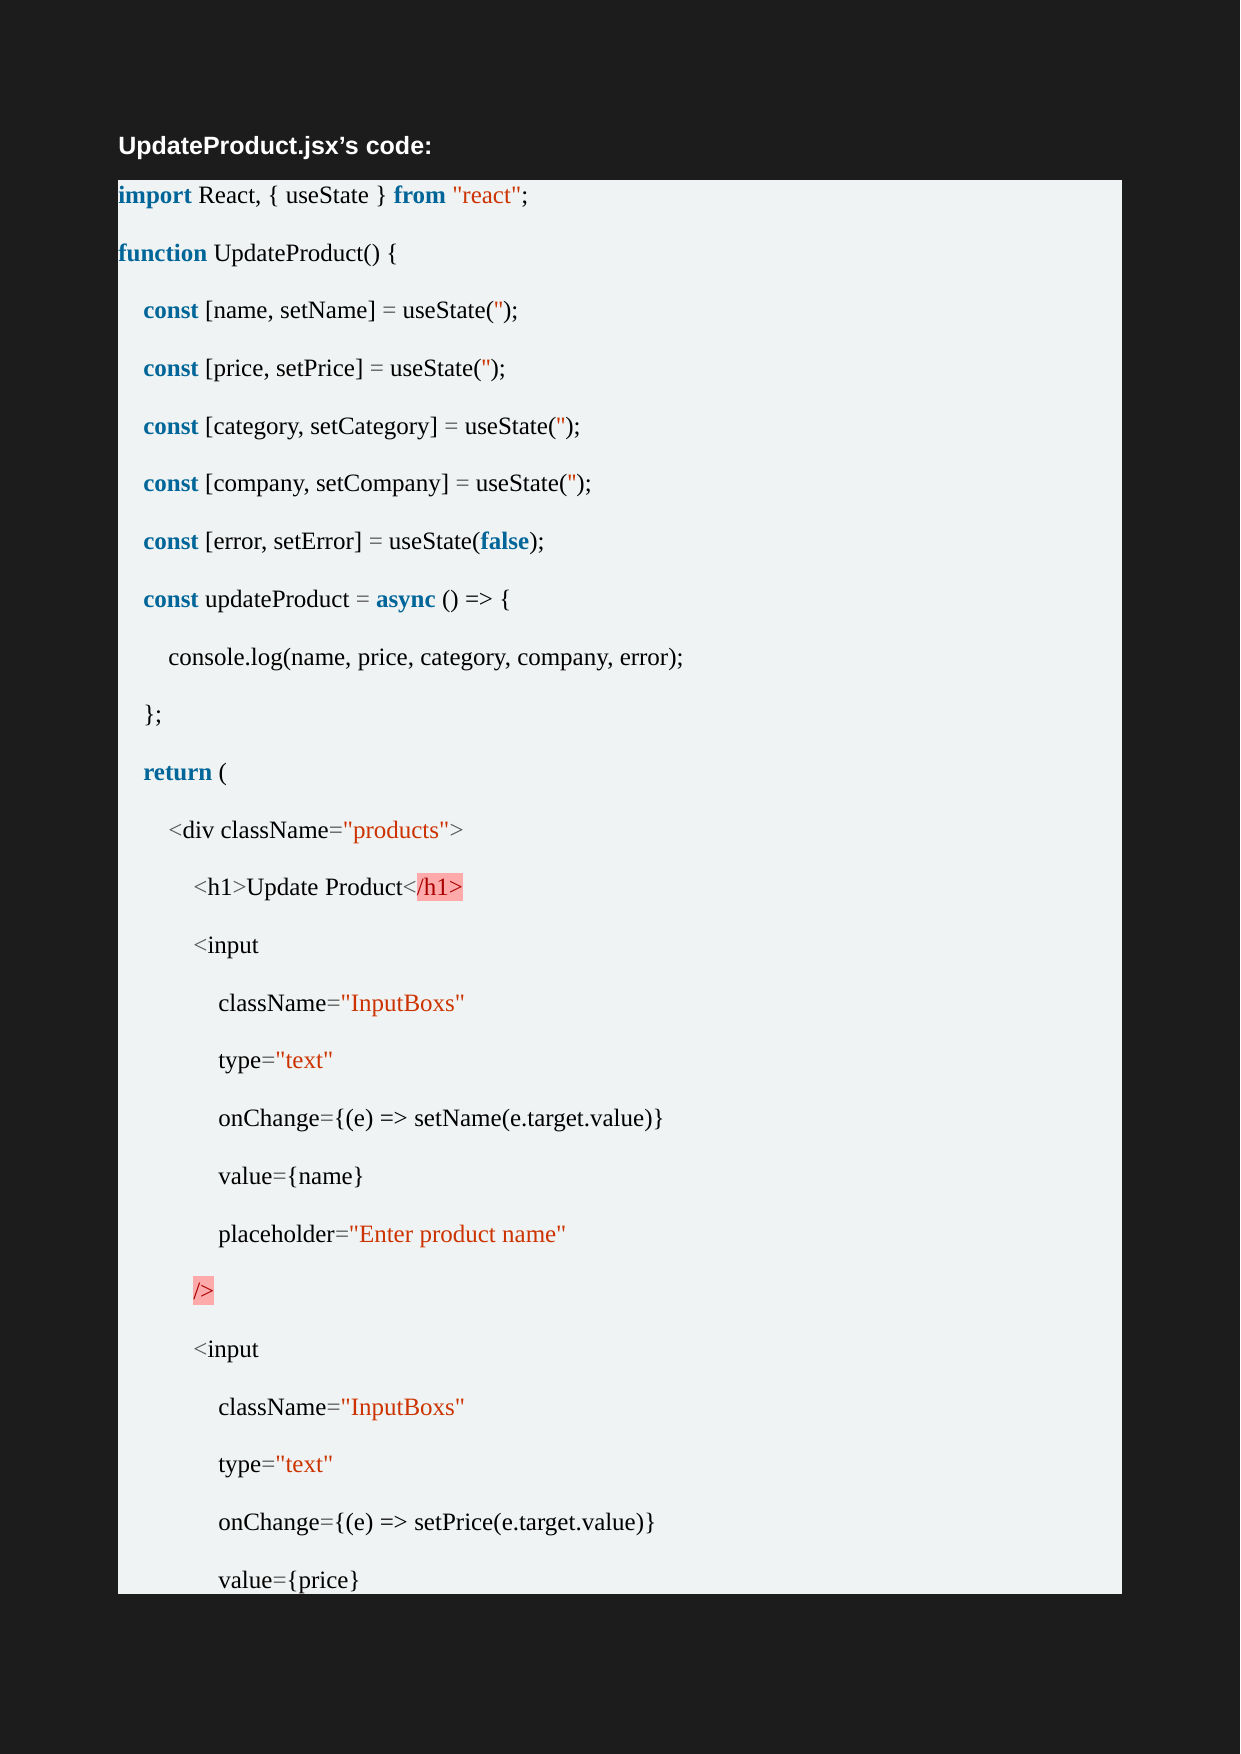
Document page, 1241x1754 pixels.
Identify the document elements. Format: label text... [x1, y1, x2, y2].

text const [name, setName] = useState(''); [118, 295, 1122, 324]
text <h1>Update Product</h1> [118, 872, 1122, 901]
text const [company, setCompany] = useState(''); [118, 468, 1122, 497]
text onChange={(e) => setPrice(e.target.value)} [118, 1507, 1122, 1536]
text const [error, setError] = useState(false); [118, 526, 1122, 555]
text value={price} [118, 1565, 1122, 1594]
text import React, { useState } from "react"; [118, 180, 1122, 209]
text type="text" [118, 1046, 1122, 1074]
text }; [118, 699, 1122, 728]
text console.log(name, price, category, company, error); [118, 642, 1122, 670]
subtitle UpdateProduct.jsx’s code: [118, 131, 1122, 159]
text <div className="products"> [118, 815, 1122, 843]
text const [category, setCategory] = useState(''); [118, 411, 1122, 439]
text onChange={(e) => setName(e.target.value)} [118, 1103, 1122, 1132]
text const updateProduct = async () => { [118, 584, 1122, 613]
text value={name} [118, 1161, 1122, 1190]
text <input [118, 1334, 1122, 1363]
text placeholder="Enter product name" [118, 1219, 1122, 1247]
text <input [118, 930, 1122, 959]
text function UpdateProduct() { [118, 238, 1122, 266]
text const [price, setPrice] = useState(''); [118, 353, 1122, 382]
text return ( [118, 757, 1122, 786]
text /> [118, 1276, 1122, 1305]
text type="text" [118, 1449, 1122, 1478]
text className="InputBoxs" [118, 1392, 1122, 1421]
text className="InputBoxs" [118, 988, 1122, 1017]
